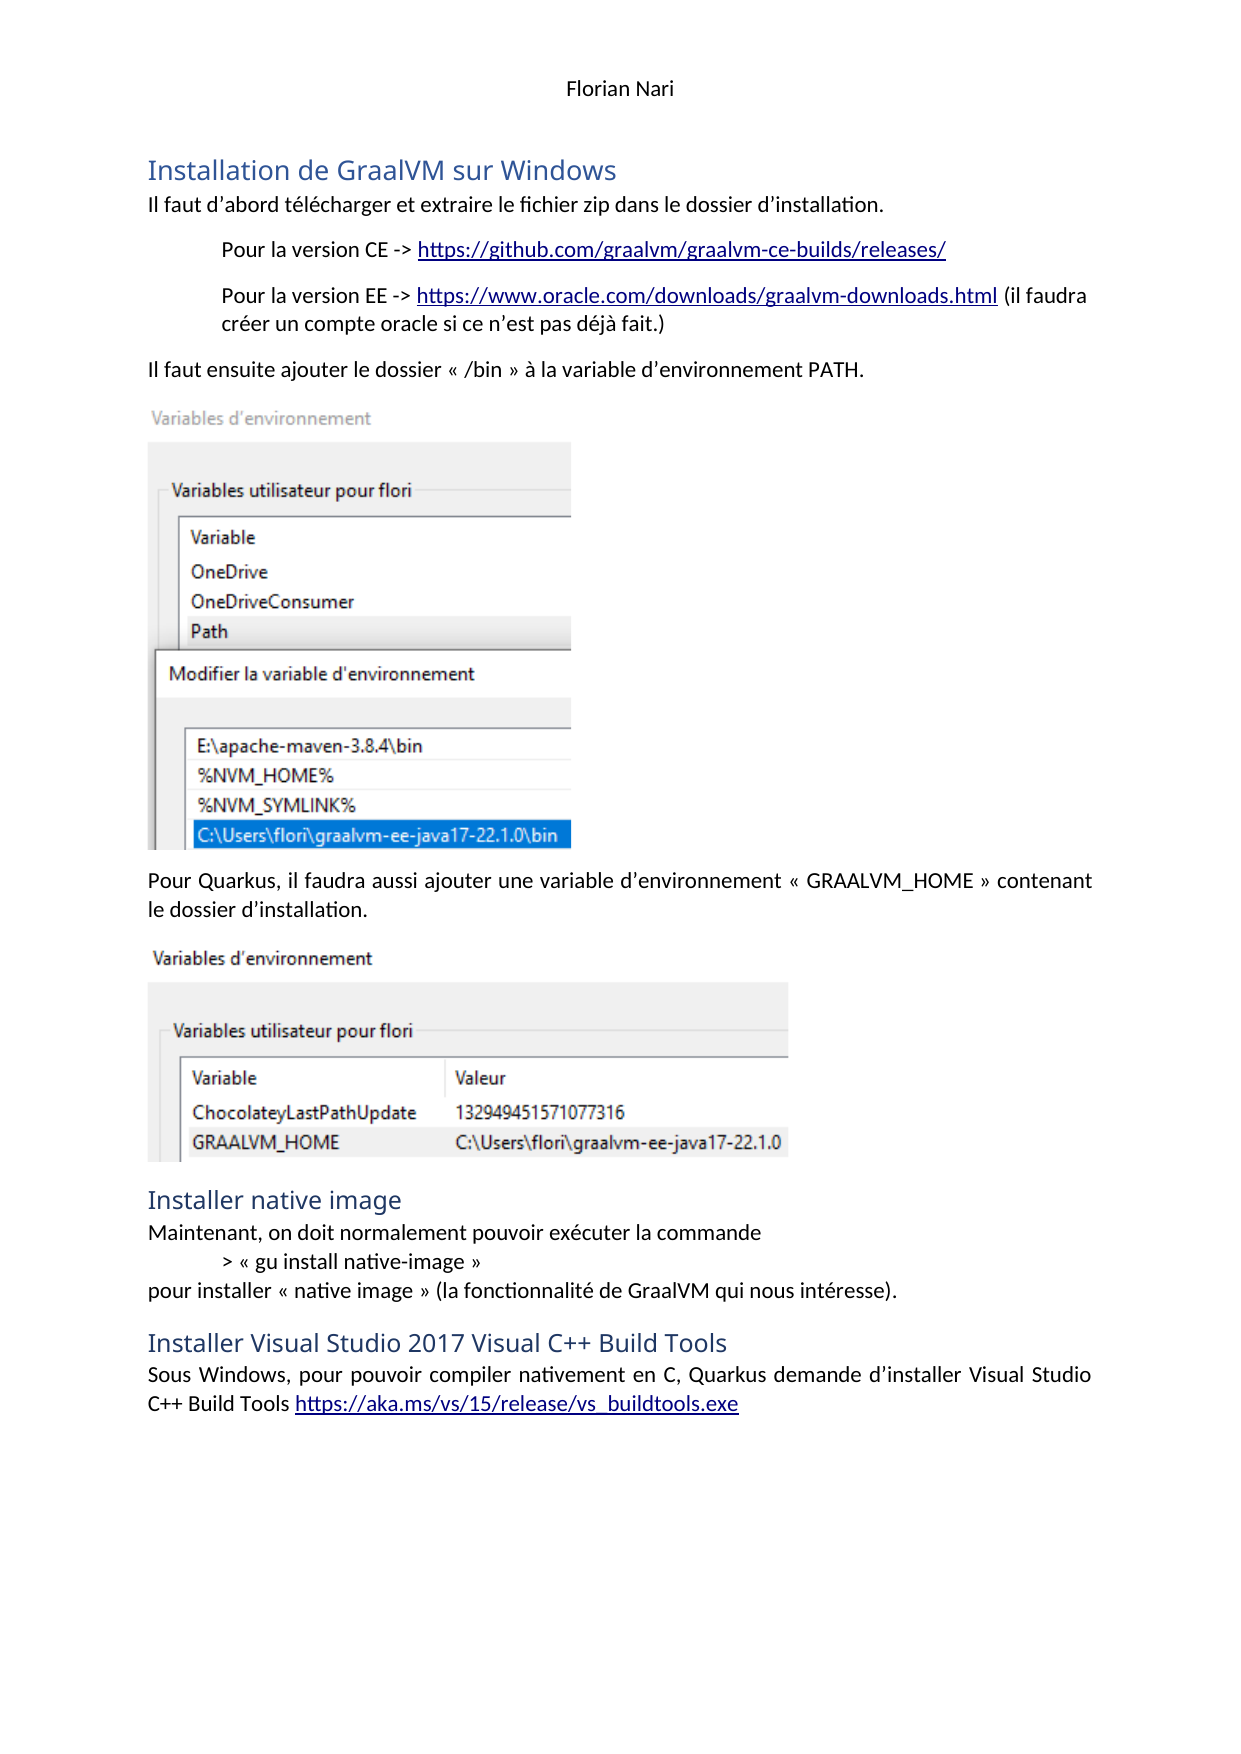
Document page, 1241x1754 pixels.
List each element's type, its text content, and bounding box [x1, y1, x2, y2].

text > « gu install native-image » [148, 1247, 1093, 1275]
text Maintenant, on doit normalement pouvoir exécuter la commande [148, 1218, 1093, 1246]
text Sous Windows, pour pouvoir compiler nativement en C, Quarkus demande d’installer Visual Studio C++ Build Tools https://aka.ms/vs/15/release/vs_buildtools.exe [148, 1360, 1093, 1417]
text Pour Quarkus, il faudra aussi ajouter une variable d’environnement « GRAALVM_HOME » contenant le dossier d’installation. [148, 867, 1093, 923]
text Il faut ensuite ajouter le dossier « /bin » à la variable d’environnement PATH. [148, 355, 1093, 383]
subtitle Installation de GraalVM sur Windows [148, 152, 1093, 189]
text pour installer « native image » (la fonctionnalité de GraalVM qui nous intéresse). [148, 1276, 1093, 1304]
text Pour la version EE -> https://www.oracle.com/downloads/graalvm-downloads.html (il faudra créer un compte oracle si ce n’est pas déjà fait.) [221, 281, 1093, 338]
text Il faut d’abord télécharger et extraire le fichier zip dans le dossier d’installation. [148, 190, 1093, 218]
text Pour la version CE -> https://github.com/graalvm/graalvm-ce-builds/releases/ [221, 235, 1093, 263]
subtitle Installer native image [148, 1183, 1093, 1217]
subtitle Installer Visual Studio 2017 Visual C++ Build Tools [148, 1325, 1093, 1359]
